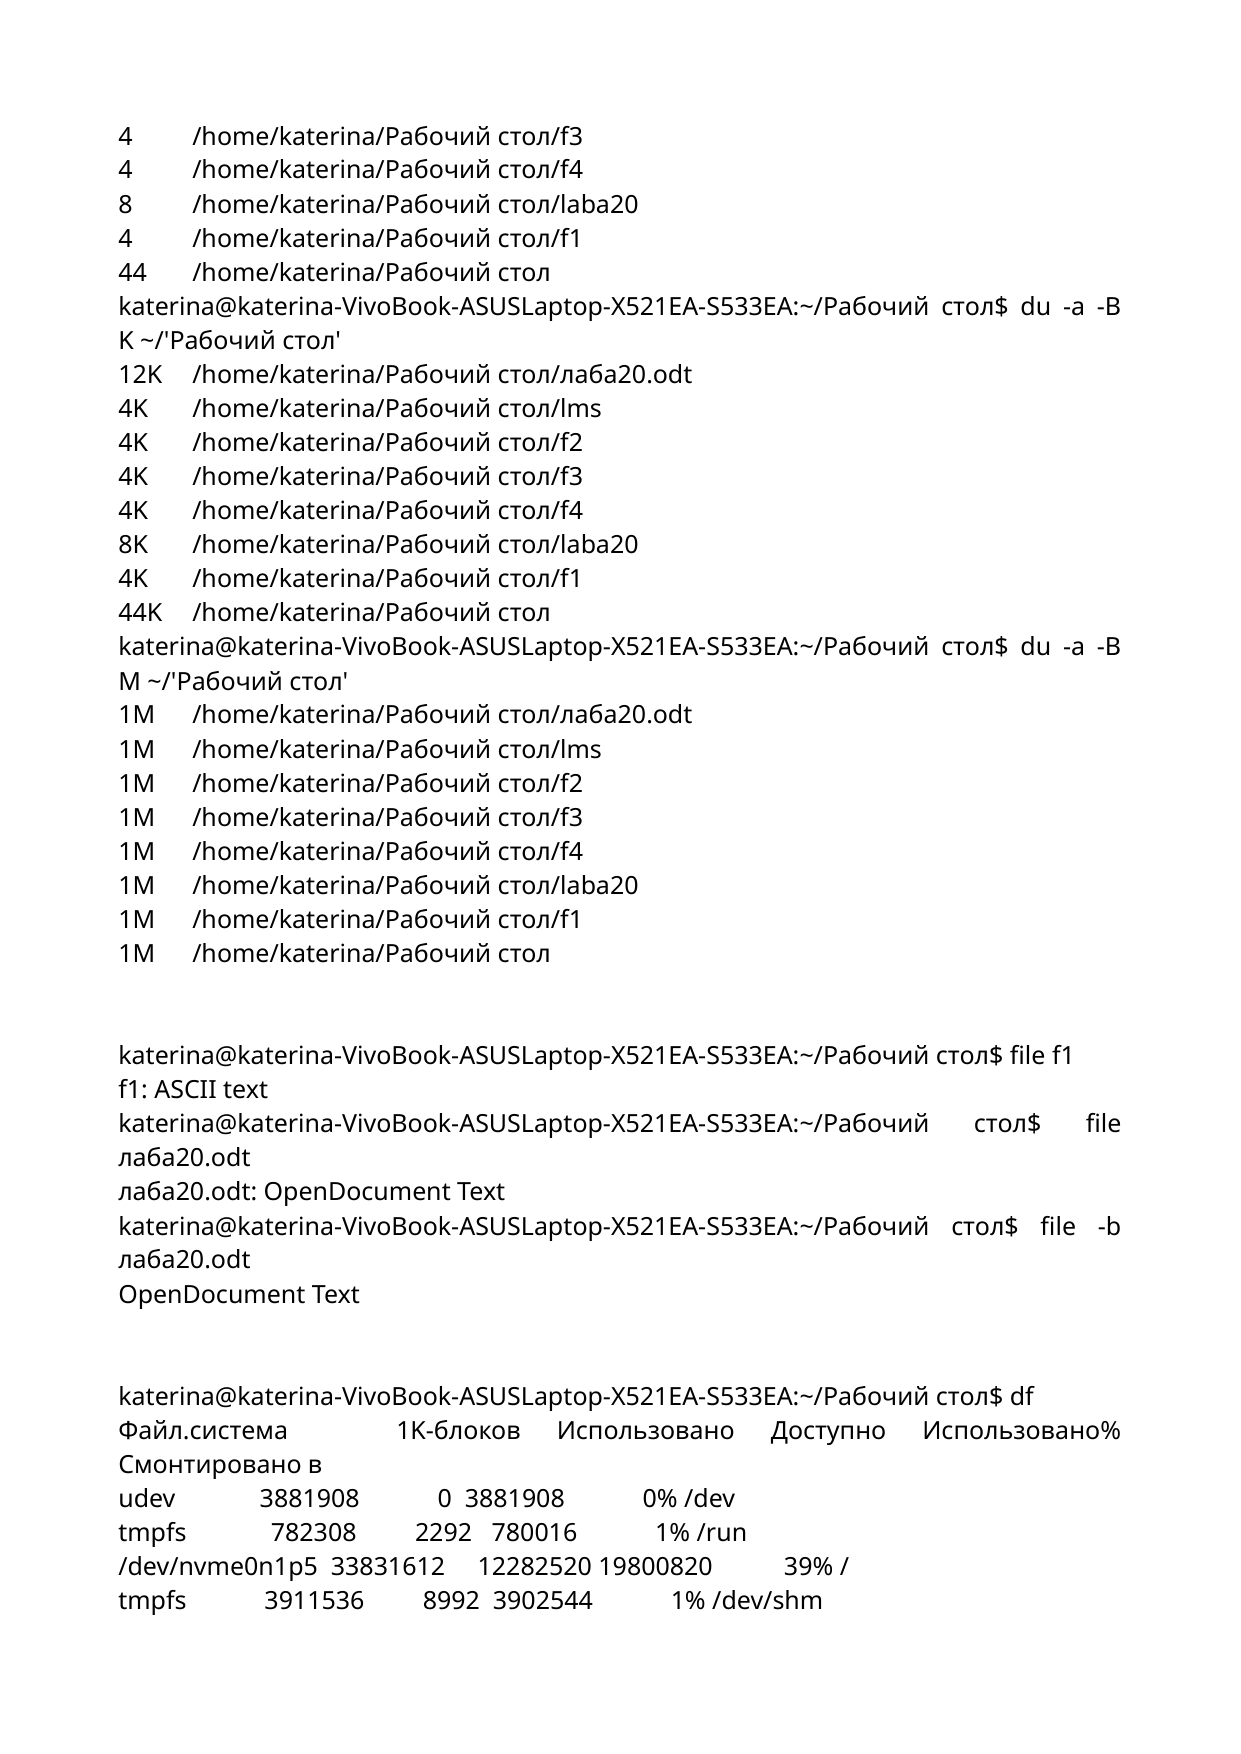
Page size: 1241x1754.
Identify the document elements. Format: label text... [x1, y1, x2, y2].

text 1M /home/katerina/Рабочий стол/f3 [118, 799, 1122, 833]
text 8 /home/katerina/Рабочий стол/laba20 [118, 186, 1122, 220]
text tmpfs 3911536 8992 3902544 1% /dev/shm [118, 1583, 1122, 1617]
text katerina@katerina-VivoBook-ASUSLaptop-X521EA-S533EA:~/Рабочий стол$ file лаба20.odt [118, 1106, 1122, 1174]
text udev 3881908 0 3881908 0% /dev [118, 1481, 1122, 1515]
text katerina@katerina-VivoBook-ASUSLaptop-X521EA-S533EA:~/Рабочий стол$ du -a -B M ~/'Рабочий стол' [118, 629, 1122, 697]
text /dev/nvme0n1p5 33831612 12282520 19800820 39% / [118, 1549, 1122, 1583]
text 4 /home/katerina/Рабочий стол/f3 [118, 118, 1122, 152]
text Файл.система 1K-блоков Использовано Доступно Использовано% Cмонтировано в [118, 1412, 1122, 1481]
text 4K /home/katerina/Рабочий стол/f3 [118, 459, 1122, 493]
text 44 /home/katerina/Рабочий стол [118, 254, 1122, 288]
text f1: ASCII text [118, 1072, 1122, 1106]
text tmpfs 782308 2292 780016 1% /run [118, 1515, 1122, 1549]
text 4K /home/katerina/Рабочий стол/f1 [118, 561, 1122, 595]
text katerina@katerina-VivoBook-ASUSLaptop-X521EA-S533EA:~/Рабочий стол$ df [118, 1378, 1122, 1412]
text 1M /home/katerina/Рабочий стол [118, 936, 1122, 970]
text 1M /home/katerina/Рабочий стол/lms [118, 731, 1122, 765]
text 1M /home/katerina/Рабочий стол/лаба20.odt [118, 697, 1122, 731]
text 12K /home/katerina/Рабочий стол/лаба20.odt [118, 357, 1122, 391]
text 8K /home/katerina/Рабочий стол/laba20 [118, 527, 1122, 561]
text 4K /home/katerina/Рабочий стол/f2 [118, 425, 1122, 459]
text 1M /home/katerina/Рабочий стол/f1 [118, 902, 1122, 936]
text 4K /home/katerina/Рабочий стол/lms [118, 391, 1122, 425]
text katerina@katerina-VivoBook-ASUSLaptop-X521EA-S533EA:~/Рабочий стол$ file -b лаба20.odt [118, 1208, 1122, 1276]
text 4 /home/katerina/Рабочий стол/f4 [118, 152, 1122, 186]
text 4K /home/katerina/Рабочий стол/f4 [118, 493, 1122, 527]
text 1M /home/katerina/Рабочий стол/f4 [118, 833, 1122, 867]
text OpenDocument Text [118, 1276, 1122, 1310]
text katerina@katerina-VivoBook-ASUSLaptop-X521EA-S533EA:~/Рабочий стол$ file f1 [118, 1038, 1122, 1072]
text katerina@katerina-VivoBook-ASUSLaptop-X521EA-S533EA:~/Рабочий стол$ du -a -B K ~/'Рабочий стол' [118, 288, 1122, 357]
text лаба20.odt: OpenDocument Text [118, 1174, 1122, 1208]
text 4 /home/katerina/Рабочий стол/f1 [118, 220, 1122, 254]
text 44K /home/katerina/Рабочий стол [118, 595, 1122, 629]
text 1M /home/katerina/Рабочий стол/f2 [118, 765, 1122, 799]
text 1M /home/katerina/Рабочий стол/laba20 [118, 867, 1122, 902]
